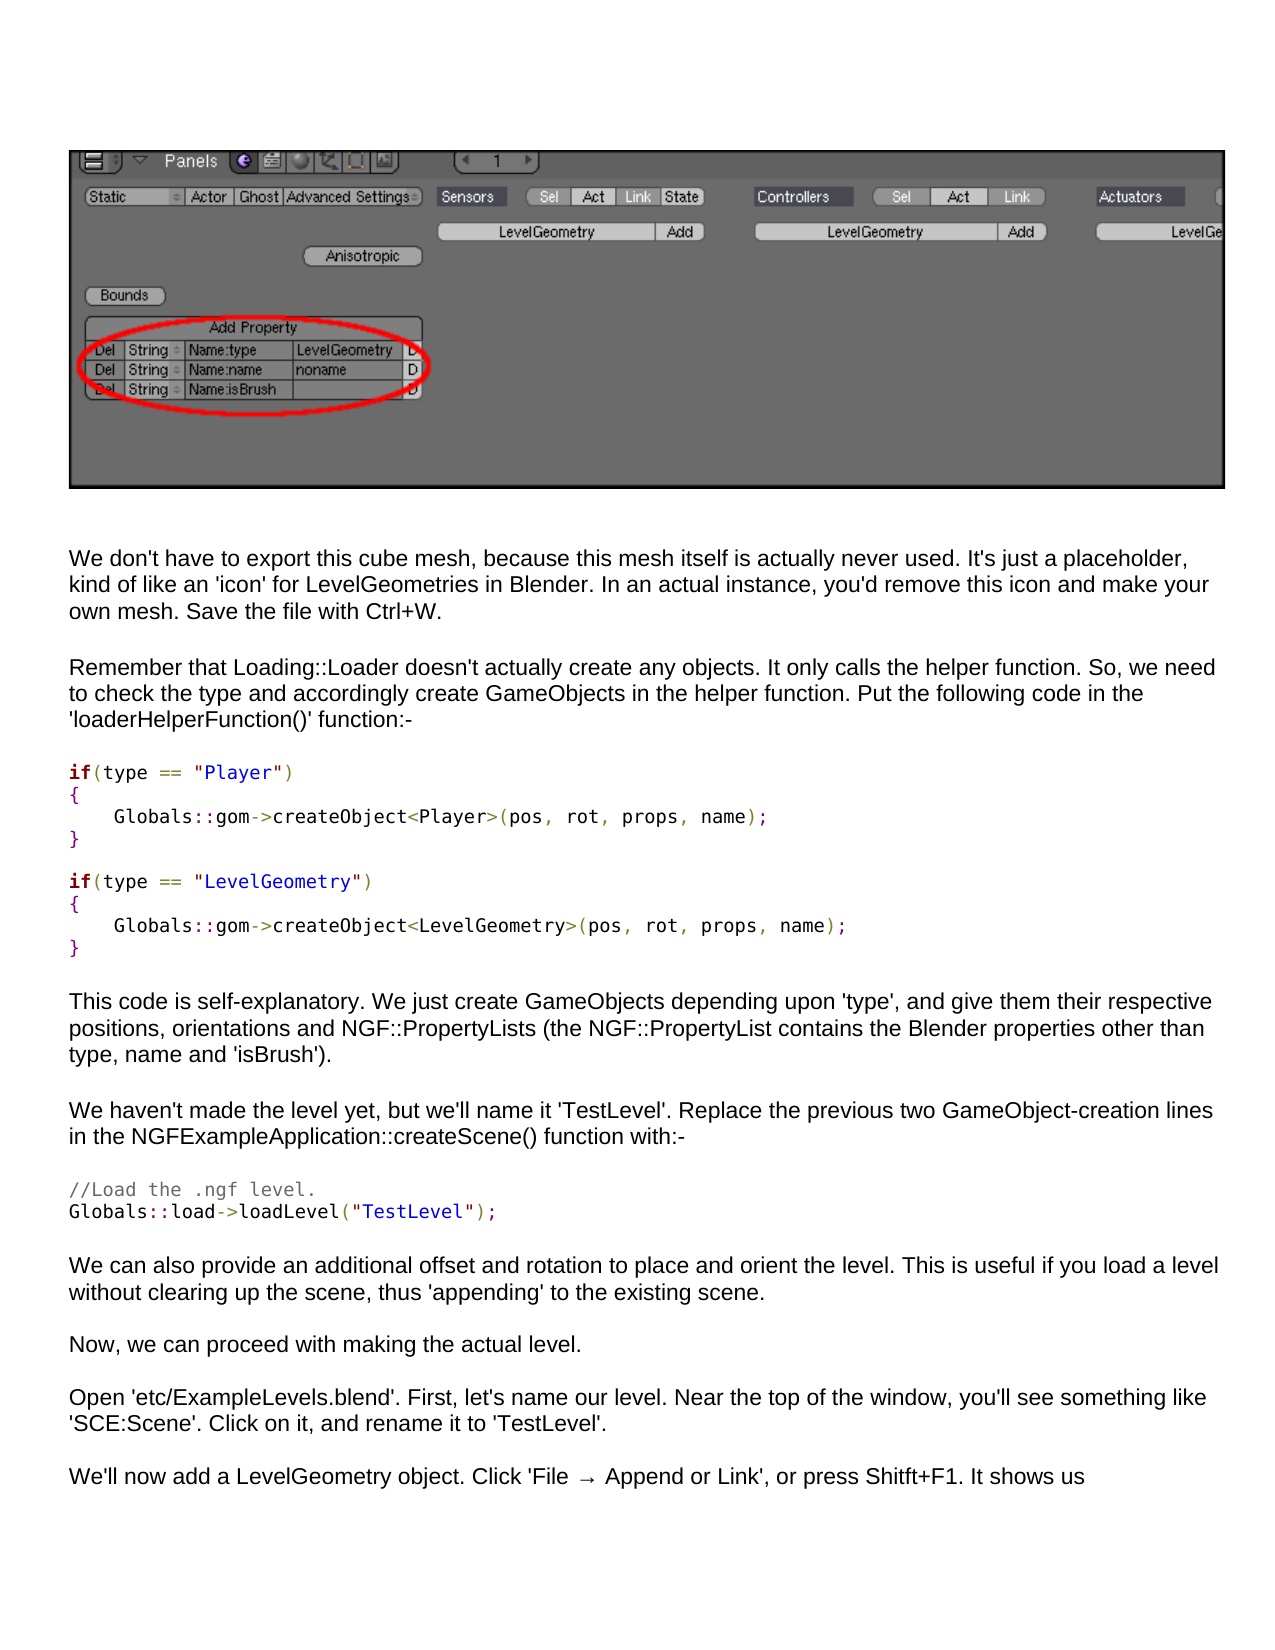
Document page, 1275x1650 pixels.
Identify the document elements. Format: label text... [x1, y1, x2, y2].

text } [69, 937, 1225, 959]
text This code is self-explanatory. We just create GameObjects depending upon 'type', and give them their respective positions, orientations and NGF::PropertyLists (the NGF::PropertyList contains the Blender properties other than type, name and 'isBrush'). [69, 988, 1225, 1067]
text { [69, 893, 1225, 915]
text We can also provide an additional offset and rotation to place and orient the level. This is useful if you load a level without clearing up the scene, thus 'appending' to the existing scene. [69, 1252, 1225, 1305]
text We don't have to export this cube mesh, because this mesh itself is actually never used. It's just a placeholder, kind of like an 'icon' for LevelGeometries in Blender. In an actual instance, you'd remove this icon and make your own mesh. Save the file with Ctrl+W. [69, 545, 1225, 624]
text } [69, 828, 1225, 849]
text Remember that Loading::Loader doesn't actually create any objects. It only calls the helper function. So, we need to check the type and accordingly create GameObjects in the helper function. Put the following code in the 'loaderHelperFunction()' function:- [69, 653, 1225, 732]
text Open 'etc/ExampleLevels.blend'. First, let's name our level. Near the top of the window, you'll see something like 'SCE:Scene'. Click on it, and rename it to 'TestLevel'. [69, 1384, 1225, 1437]
picture [68, 150, 1225, 489]
text Now, we can proceed with making the actual level. [69, 1331, 1225, 1358]
text We'll now add a LevelGeometry object. Click 'File → Append or Link', or press Shitft+F1. It shows us [69, 1463, 1225, 1489]
text if(type == "LevelGeometry") [69, 871, 1225, 893]
text Globals::gom->createObject<LevelGeometry>(pos, rot, props, name); [69, 915, 1225, 937]
text //Load the .ngf level. [69, 1179, 1225, 1201]
text if(type == "Player") [69, 762, 1225, 784]
text We haven't made the level yet, but we'll name it 'TestLevel'. Replace the previous two GameObject-creation lines in the NGFExampleApplication::createScene() function with:- [69, 1097, 1225, 1149]
text Globals::load->loadLevel("TestLevel"); [69, 1201, 1225, 1223]
text Globals::gom->createObject<Player>(pos, rot, props, name); [69, 806, 1225, 828]
text { [69, 784, 1225, 806]
